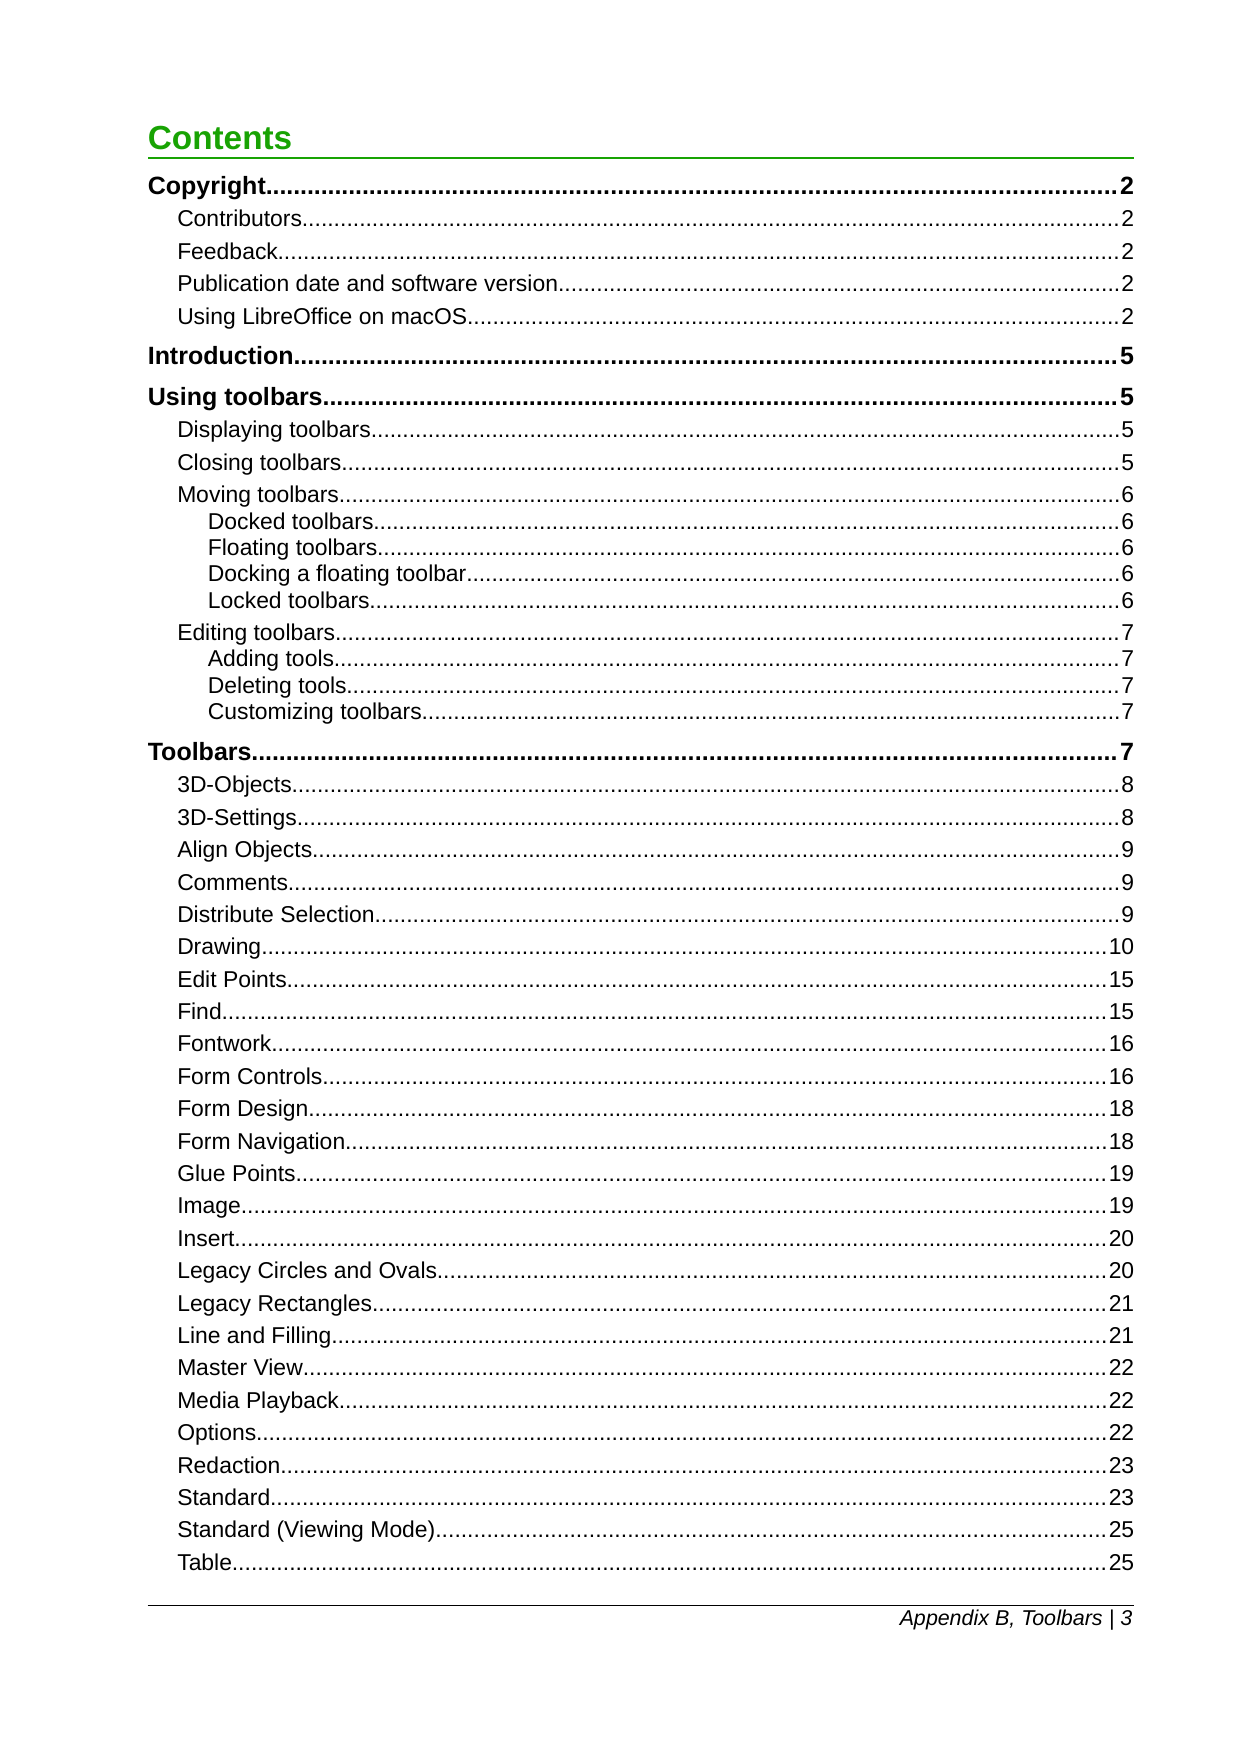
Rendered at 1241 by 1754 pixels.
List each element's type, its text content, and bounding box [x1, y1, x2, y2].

text Toolbars 7 [148, 736, 1134, 765]
text Standard (Viewing Mode) 25 [177, 1516, 1134, 1543]
text Displaying toolbars 5 [177, 416, 1134, 443]
text Floating toolbars 6 [208, 534, 1134, 560]
text Options 22 [177, 1419, 1134, 1446]
text Standard 23 [177, 1484, 1134, 1510]
text Drawing 10 [177, 933, 1134, 959]
text Feedback 2 [177, 238, 1134, 264]
text Customizing toolbars 7 [208, 698, 1134, 724]
text Closing toolbars 5 [177, 449, 1134, 475]
subtitle Contents [148, 118, 1134, 157]
text Distribute Selection 9 [177, 901, 1134, 927]
text Publication date and software version 2 [177, 270, 1134, 297]
text Form Controls 16 [177, 1063, 1134, 1089]
text Glue Points 19 [177, 1160, 1134, 1186]
text Insert 20 [177, 1225, 1134, 1251]
text Adding tools 7 [208, 645, 1134, 672]
text Editing toolbars 7 [177, 619, 1134, 645]
text Comments 9 [177, 868, 1134, 895]
text Form Navigation 18 [177, 1128, 1134, 1154]
text Redaction 23 [177, 1452, 1134, 1478]
text Deleting tools 7 [208, 672, 1134, 698]
text 3D-Objects 8 [177, 771, 1134, 798]
text Legacy Rectangles 21 [177, 1289, 1134, 1316]
text Find 15 [177, 998, 1134, 1024]
text Docking a floating toolbar 6 [208, 560, 1134, 587]
text Form Design 18 [177, 1095, 1134, 1122]
text Fontwork 16 [177, 1030, 1134, 1057]
text Using toolbars 5 [148, 382, 1134, 410]
text Copyright 2 [148, 171, 1134, 199]
text Line and Filling 21 [177, 1322, 1134, 1348]
text Locked toolbars 6 [208, 587, 1134, 613]
text 3D-Settings 8 [177, 804, 1134, 830]
text Table 25 [177, 1549, 1134, 1575]
text Using LibreOffice on macOS 2 [177, 303, 1134, 329]
text Align Objects 9 [177, 836, 1134, 862]
text Edit Points 15 [177, 966, 1134, 992]
text Master View 22 [177, 1354, 1134, 1381]
text Legacy Circles and Ovals 20 [177, 1257, 1134, 1283]
text Media Playback 22 [177, 1387, 1134, 1413]
text Contributors 2 [177, 205, 1134, 232]
text Docked toolbars 6 [208, 508, 1134, 534]
text Image 19 [177, 1192, 1134, 1219]
text Moving toolbars 6 [177, 481, 1134, 508]
text Introduction 5 [148, 341, 1134, 370]
